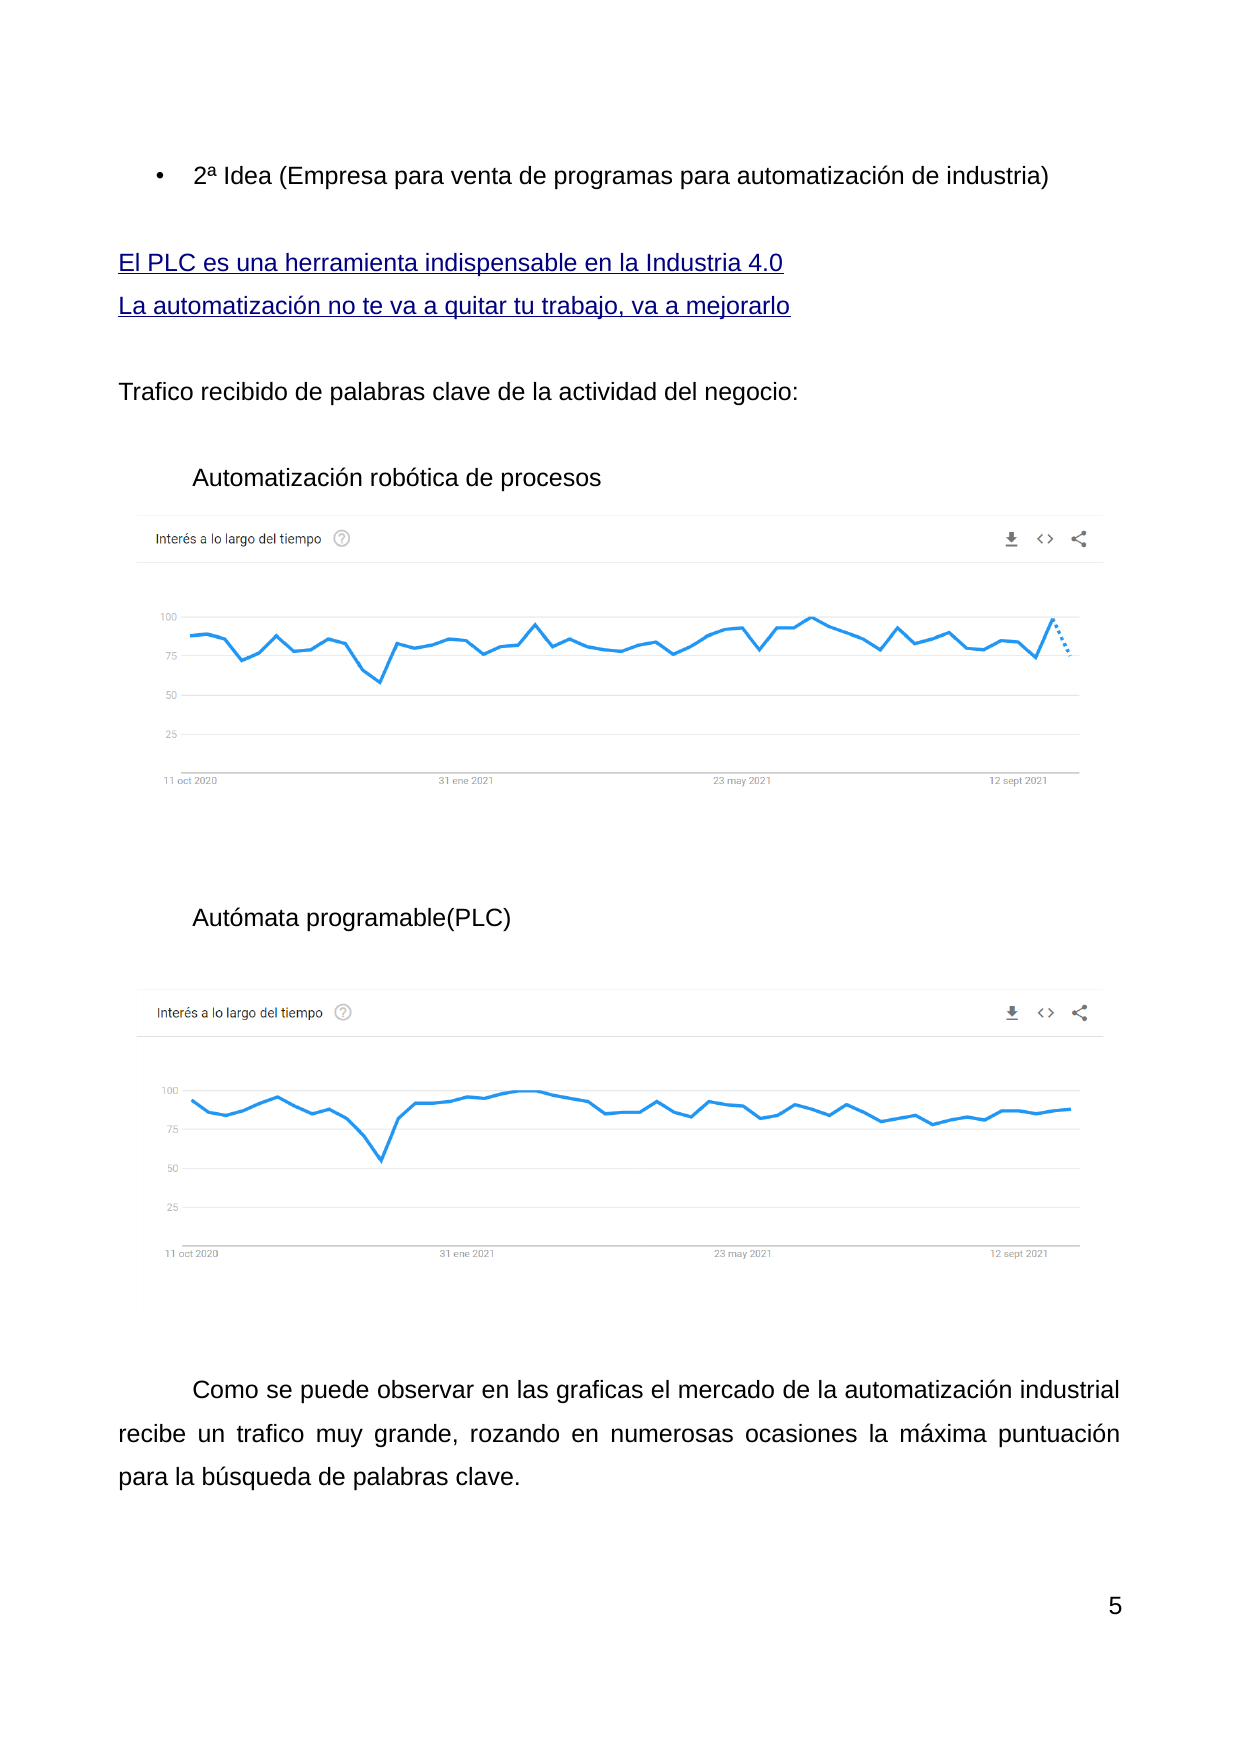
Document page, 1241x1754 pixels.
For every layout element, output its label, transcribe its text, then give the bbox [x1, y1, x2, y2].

text Trafico recibido de palabras clave de la actividad del negocio: [118, 377, 1122, 406]
picture [136, 989, 1104, 1318]
list 2ª Idea (Empresa para venta de programas para automatización de industria) [156, 161, 1122, 190]
text Automatización robótica de procesos [118, 463, 1122, 492]
text La automatización no te va a quitar tu trabajo, va a mejorarlo [118, 291, 1122, 319]
text 5 [118, 1591, 1122, 1620]
text Como se puede observar en las graficas el mercado de la automatización industrial recibe un trafico muy grande, rozando en numerosas ocasiones la máxima puntuación para la búsqueda de palabras clave. [118, 1376, 1122, 1491]
text Autómata programable(PLC) [118, 903, 1122, 932]
picture [136, 515, 1104, 846]
text El PLC es una herramienta indispensable en la Industria 4.0 [118, 248, 1122, 276]
